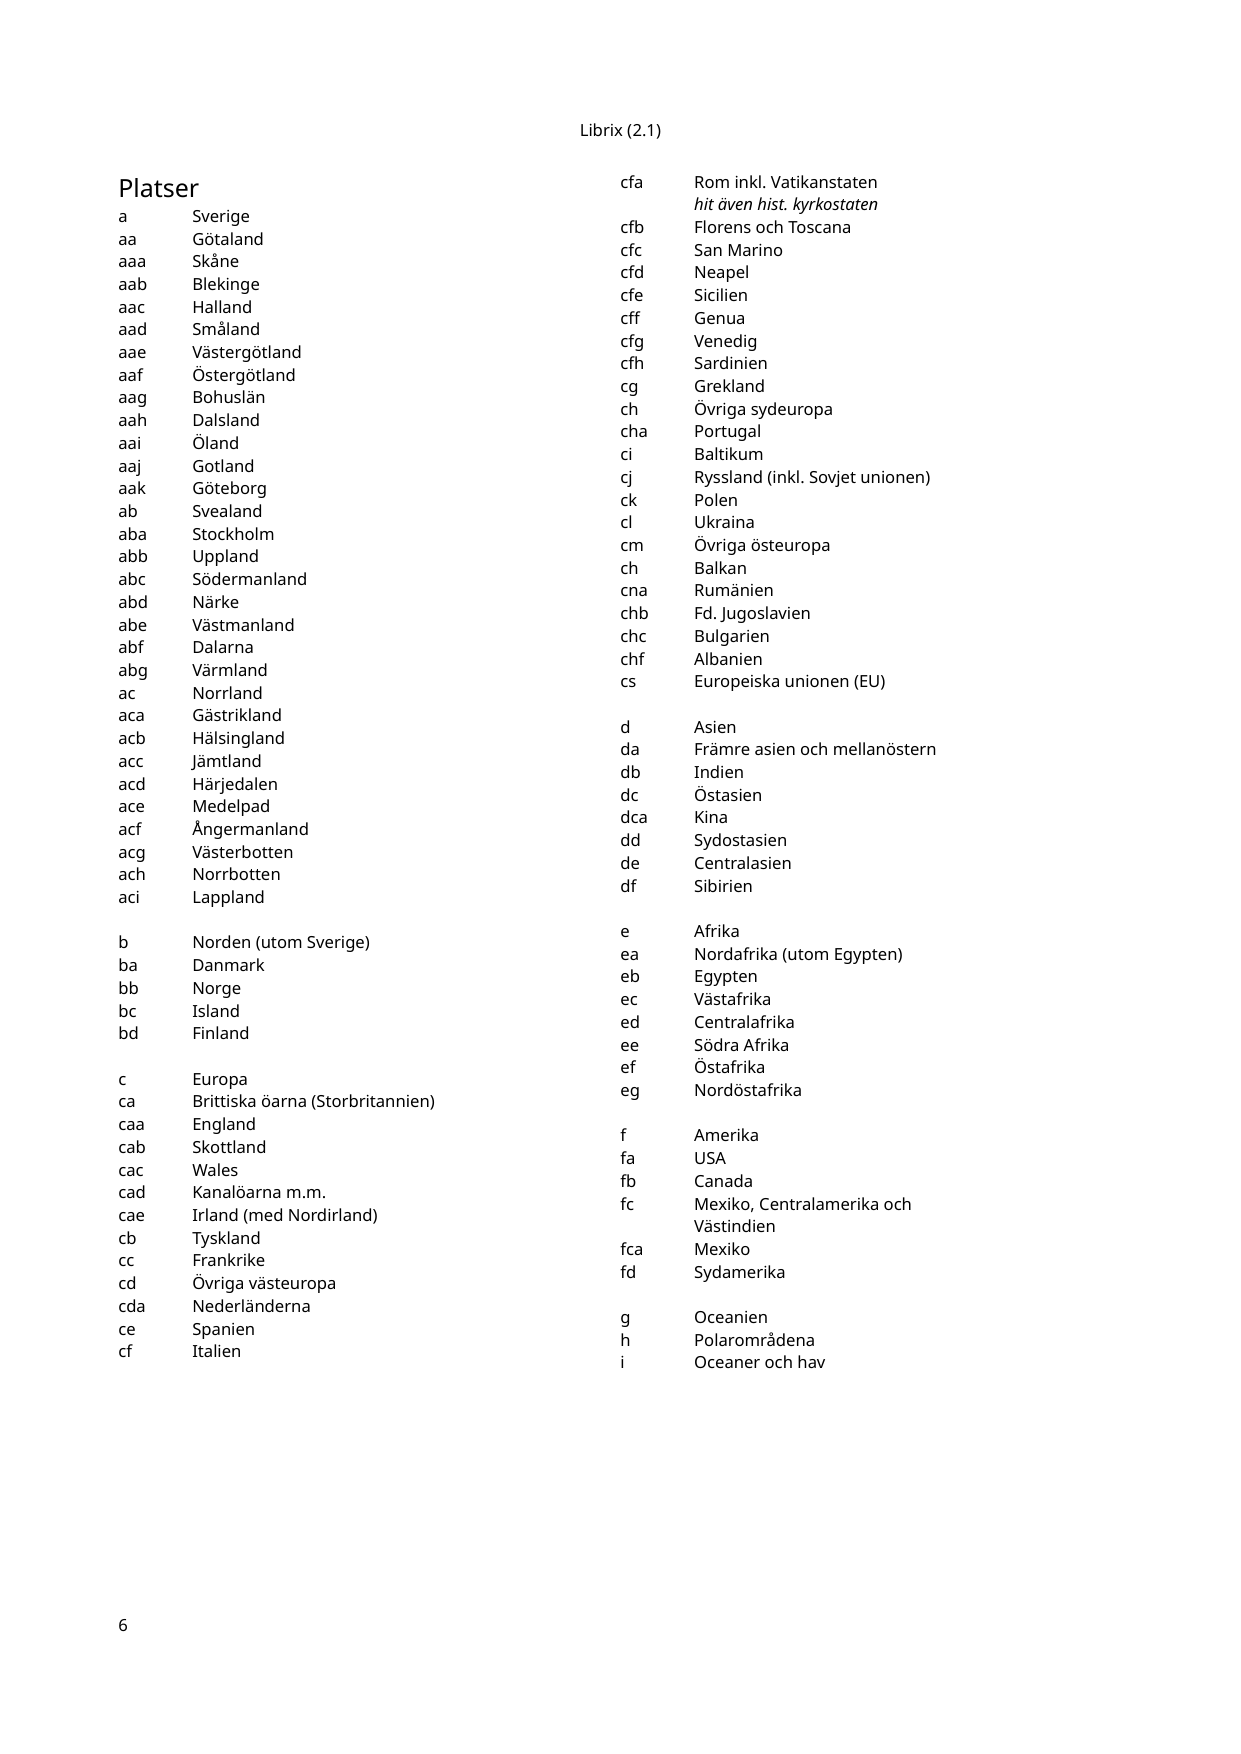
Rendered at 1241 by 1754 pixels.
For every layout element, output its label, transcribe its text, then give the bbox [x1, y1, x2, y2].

text cf Italien [118, 1340, 620, 1362]
text c Europa [118, 1067, 620, 1090]
text bb Norge [118, 976, 620, 999]
text h Polarområdena [620, 1328, 1122, 1351]
text acf Ångermanland [118, 817, 620, 840]
text cl Ukraina [620, 511, 1122, 534]
text aak Göteborg [118, 477, 620, 499]
text hit även hist. kyrkostaten [620, 193, 1122, 216]
text ea Nordafrika (utom Egypten) [620, 942, 1122, 965]
text aac Halland [118, 295, 620, 318]
text aai Öland [118, 431, 620, 454]
text dca Kina [620, 806, 1122, 829]
text ef Östafrika [620, 1056, 1122, 1079]
text fb Canada [620, 1169, 1122, 1192]
text dc Östasien [620, 783, 1122, 806]
text df Sibirien [620, 874, 1122, 897]
text aa Götaland [118, 227, 620, 250]
text eb Egypten [620, 965, 1122, 988]
text fc Mexiko, Centralamerika och [620, 1192, 1122, 1215]
text acg Västerbotten [118, 840, 620, 863]
text aba Stockholm [118, 522, 620, 545]
text aae Västergötland [118, 341, 620, 363]
text b Norden (utom Sverige) [118, 931, 620, 954]
text aab Blekinge [118, 272, 620, 295]
text cha Portugal [620, 420, 1122, 443]
text fd Sydamerika [620, 1260, 1122, 1283]
text ba Danmark [118, 954, 620, 976]
text ca Brittiska öarna (Storbritannien) [118, 1090, 620, 1113]
text chb Fd. Jugoslavien [620, 602, 1122, 624]
text db Indien [620, 761, 1122, 783]
text aci Lappland [118, 886, 620, 908]
text ed Centralafrika [620, 1011, 1122, 1033]
text cc Frankrike [118, 1249, 620, 1272]
text ab Svealand [118, 499, 620, 522]
text aca Gästrikland [118, 704, 620, 727]
text cb Tyskland [118, 1226, 620, 1249]
text ci Baltikum [620, 443, 1122, 466]
text aaj Gotland [118, 454, 620, 477]
text cad Kanalöarna m.m. [118, 1181, 620, 1203]
text abg Värmland [118, 658, 620, 681]
text ac Norrland [118, 681, 620, 704]
text cfb Florens och Toscana [620, 216, 1122, 238]
text acb Hälsingland [118, 727, 620, 749]
text cfh Sardinien [620, 352, 1122, 375]
text da Främre asien och mellanöstern [620, 738, 1122, 761]
text aad Småland [118, 318, 620, 341]
text abf Dalarna [118, 636, 620, 658]
text aah Dalsland [118, 409, 620, 431]
text eg Nordöstafrika [620, 1079, 1122, 1101]
text ach Norrbotten [118, 863, 620, 886]
text de Centralasien [620, 852, 1122, 874]
text aaf Östergötland [118, 363, 620, 386]
text cfg Venedig [620, 329, 1122, 352]
text d Asien [620, 715, 1122, 738]
text f Amerika [620, 1124, 1122, 1147]
text cfd Neapel [620, 261, 1122, 284]
text cg Grekland [620, 375, 1122, 397]
text cfa Rom inkl. Vatikanstaten [620, 170, 1122, 193]
text caa England [118, 1113, 620, 1135]
text bc Island [118, 999, 620, 1022]
text acd Härjedalen [118, 772, 620, 795]
text ace Medelpad [118, 795, 620, 817]
text cda Nederländerna [118, 1294, 620, 1317]
text cm Övriga östeuropa [620, 534, 1122, 556]
text cfe Sicilien [620, 284, 1122, 307]
text cab Skottland [118, 1135, 620, 1158]
text Platser [118, 170, 620, 204]
text chc Bulgarien [620, 624, 1122, 647]
text cff Genua [620, 307, 1122, 329]
text chf Albanien [620, 647, 1122, 670]
text cs Europeiska unionen (EU) [620, 670, 1122, 693]
text abd Närke [118, 590, 620, 613]
text g Oceanien [620, 1306, 1122, 1328]
text bd Finland [118, 1022, 620, 1044]
text ch Övriga sydeuropa [620, 397, 1122, 420]
text dd Sydostasien [620, 829, 1122, 852]
text i Oceaner och hav [620, 1351, 1122, 1374]
text ck Polen [620, 488, 1122, 511]
text aag Bohuslän [118, 386, 620, 409]
text fa USA [620, 1147, 1122, 1169]
text cfc San Marino [620, 238, 1122, 261]
text abc Södermanland [118, 568, 620, 590]
text ch Balkan [620, 556, 1122, 579]
text e Afrika [620, 920, 1122, 942]
text acc Jämtland [118, 749, 620, 772]
text cae Irland (med Nordirland) [118, 1203, 620, 1226]
text abe Västmanland [118, 613, 620, 636]
text ec Västafrika [620, 988, 1122, 1011]
text Västindien [620, 1215, 1122, 1238]
text cd Övriga västeuropa [118, 1272, 620, 1294]
text aaa Skåne [118, 250, 620, 272]
text cac Wales [118, 1158, 620, 1181]
text ce Spanien [118, 1317, 620, 1340]
text a Sverige [118, 204, 620, 227]
text cna Rumänien [620, 579, 1122, 602]
text abb Uppland [118, 545, 620, 568]
text ee Södra Afrika [620, 1033, 1122, 1056]
text fca Mexiko [620, 1238, 1122, 1260]
text cj Ryssland (inkl. Sovjet unionen) [620, 466, 1122, 488]
